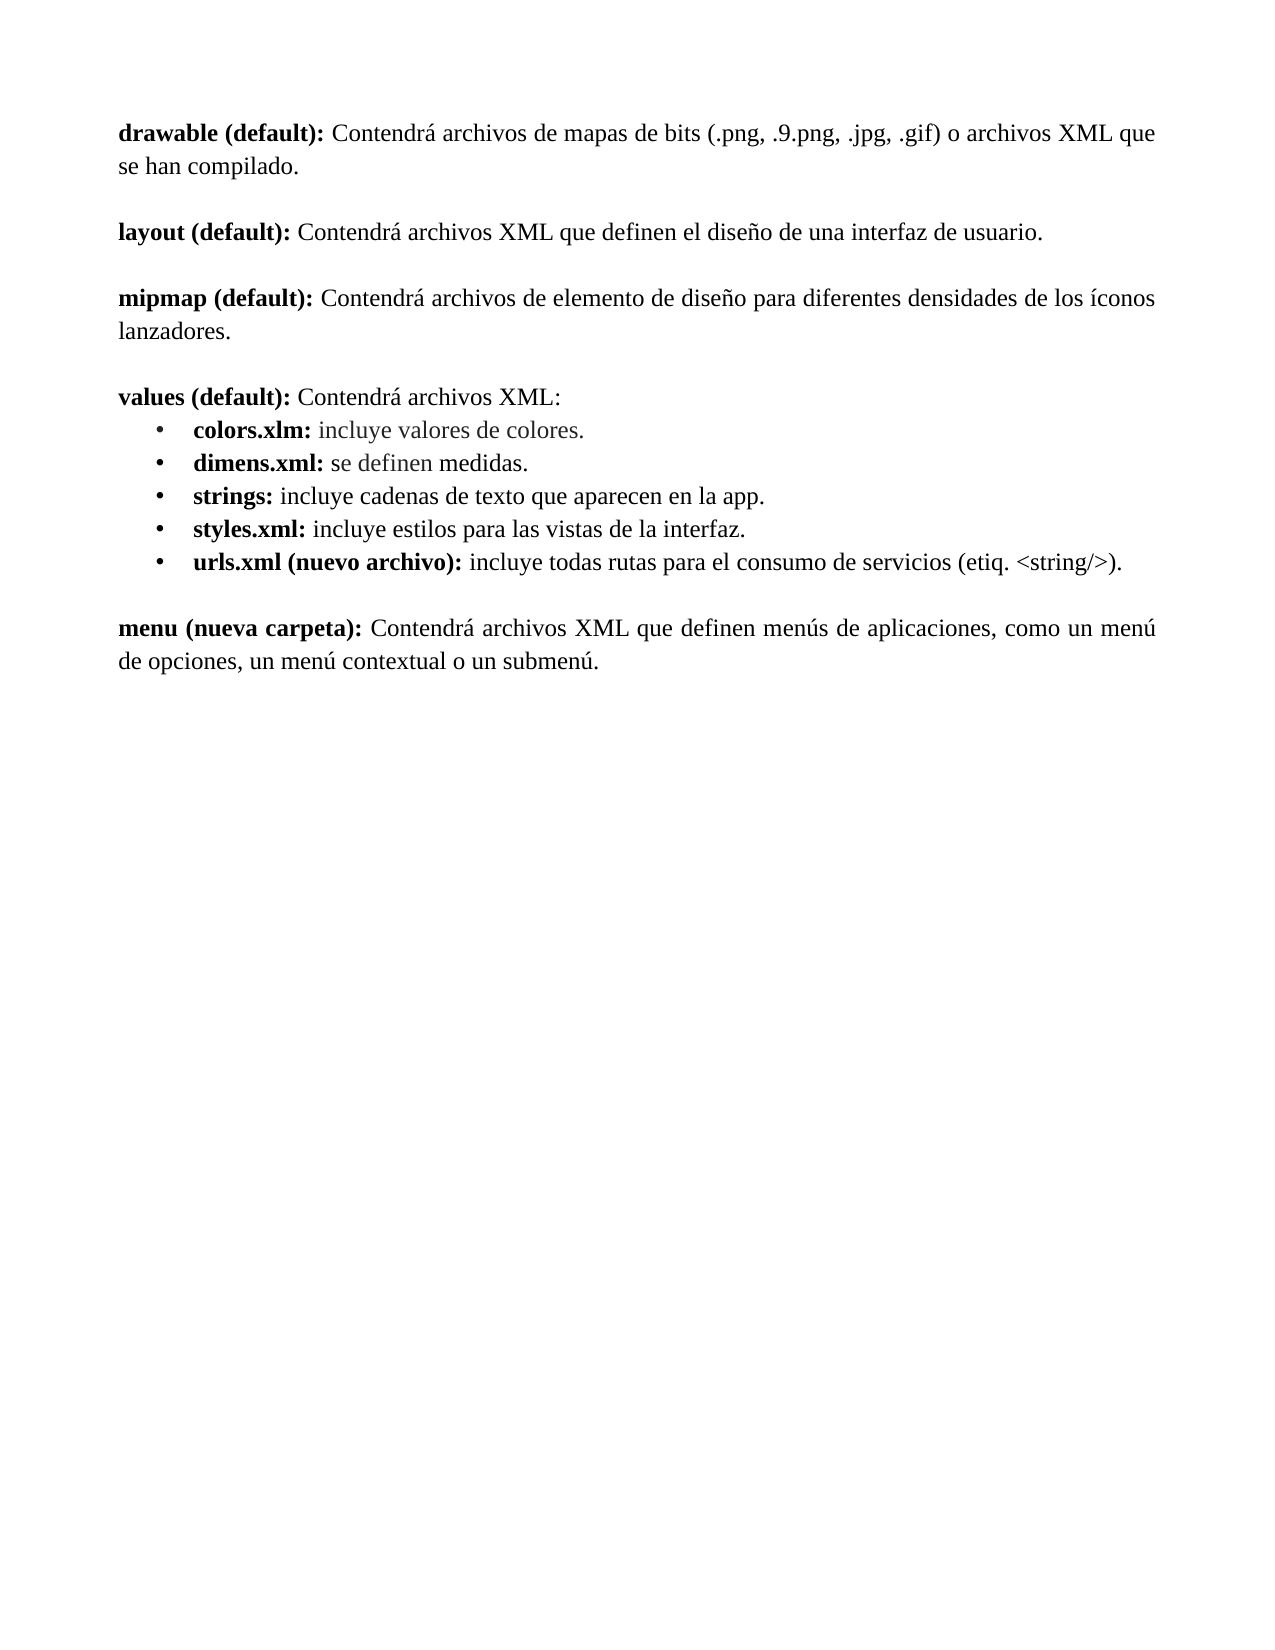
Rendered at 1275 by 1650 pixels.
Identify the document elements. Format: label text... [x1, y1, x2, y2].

list urls.xml (nuevo archivo): incluye todas rutas para el consumo de servicios (etiq. <string/>). [156, 547, 1157, 576]
text layout (default): Contendrá archivos XML que definen el diseño de una interfaz de usuario. [118, 217, 1157, 246]
text values (default): Contendrá archivos XML: [118, 382, 1157, 411]
text menu (nueva carpeta): Contendrá archivos XML que definen menús de aplicaciones, como un menú de opciones, un menú contextual o un submenú. [118, 613, 1157, 675]
list styles.xml: incluye estilos para las vistas de la interfaz. [156, 514, 1157, 543]
text drawable (default): Contendrá archivos de mapas de bits (.png, .9.png, .jpg, .gif) o archivos XML que se han compilado. [118, 118, 1157, 180]
list colors.xlm: incluye valores de colores. [156, 415, 1157, 444]
list strings: incluye cadenas de texto que aparecen en la app. [156, 481, 1157, 510]
list dimens.xml: se definen medidas. [156, 448, 1157, 477]
text mipmap (default): Contendrá archivos de elemento de diseño para diferentes densidades de los íconos lanzadores. [118, 283, 1157, 345]
